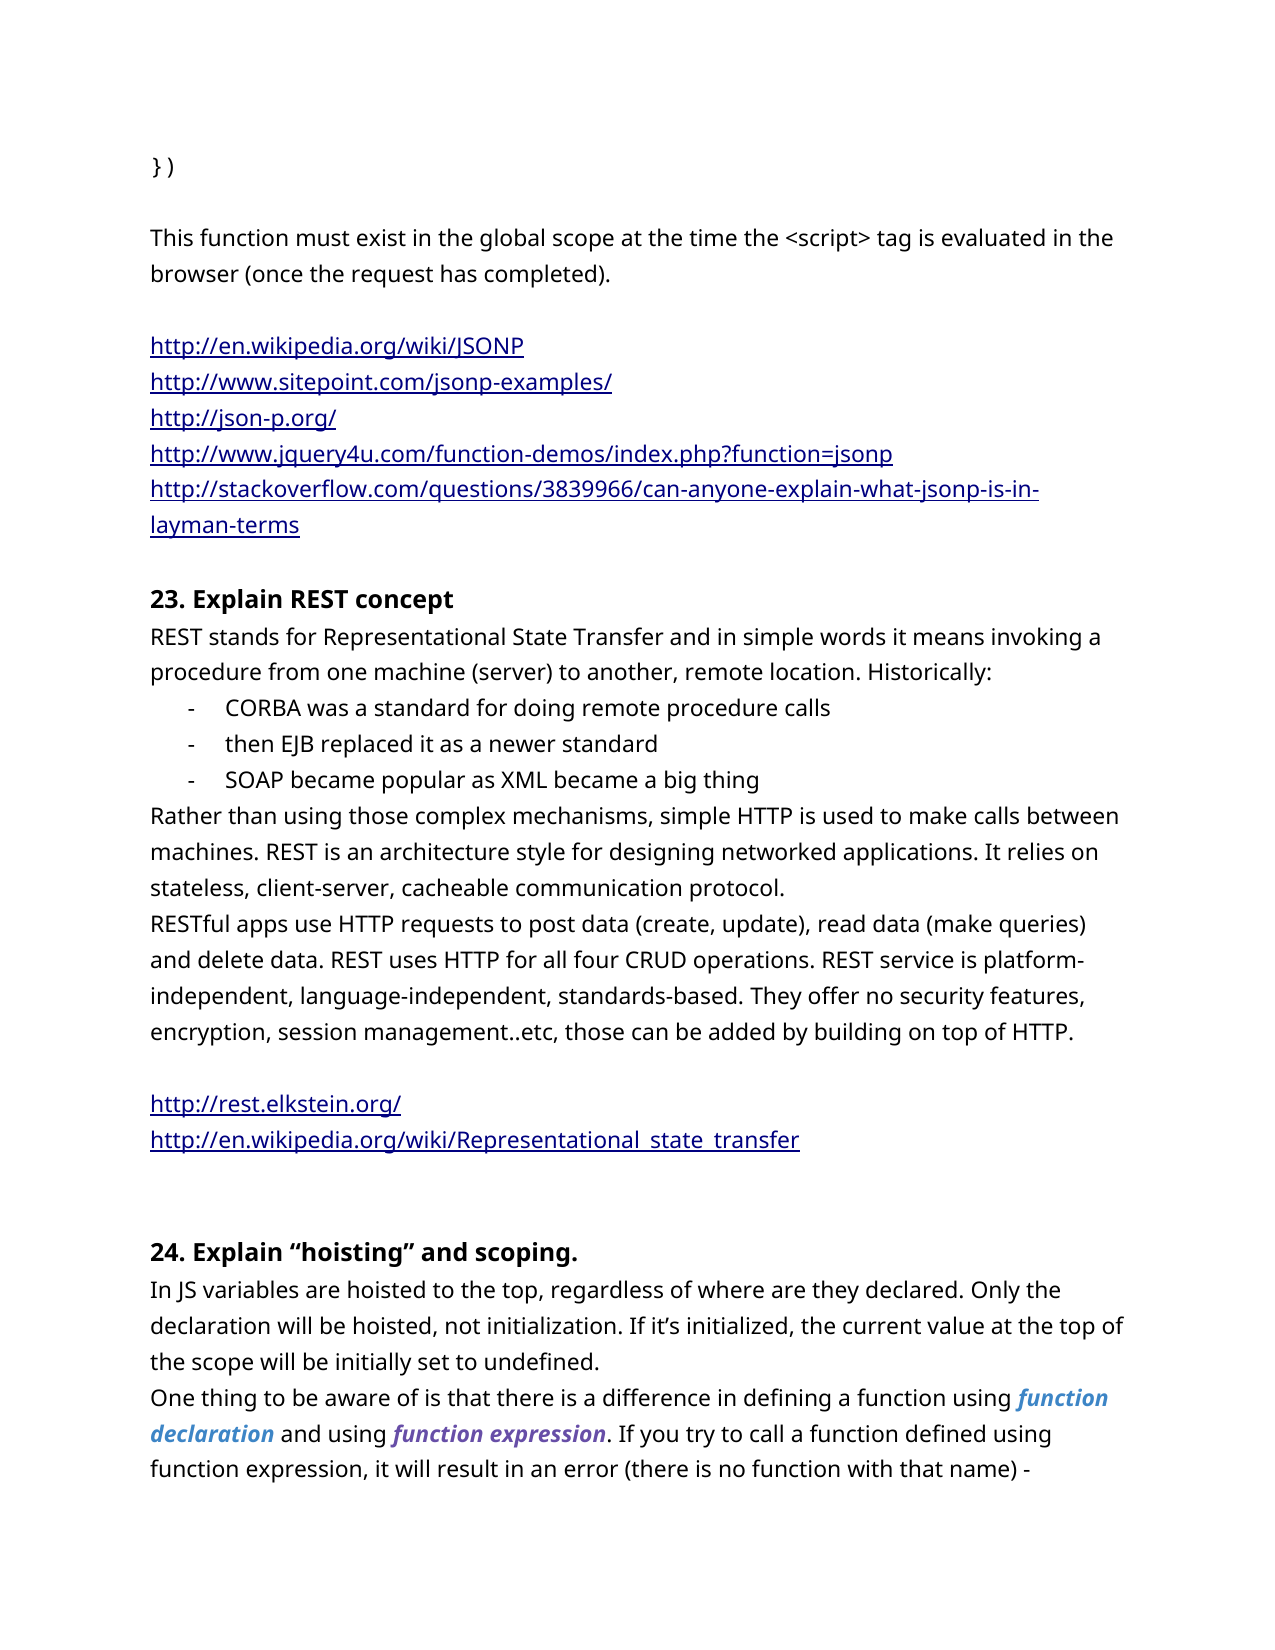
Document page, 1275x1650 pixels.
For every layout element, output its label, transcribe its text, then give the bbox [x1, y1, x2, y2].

text http://en.wikipedia.org/wiki/JSONP [150, 330, 1125, 361]
text One thing to be aware of is that there is a difference in defining a function using function declaration and using function expression. If you try to call a function defined using function expression, it will result in an error (there is no function with that name) [150, 1382, 1125, 1485]
list CORBA was a standard for doing remote procedure calls [187, 692, 1125, 723]
text http://json-p.org/ [150, 402, 1125, 433]
list SOAP became popular as XML became a big thing [187, 764, 1125, 795]
list then EJB replaced it as a newer standard [187, 728, 1125, 759]
text http://stackoverflow.com/questions/3839966/can-anyone-explain-what-jsonp-is-in-layman-terms [150, 473, 1125, 541]
text http://www.jquery4u.com/function-demos/index.php?function=jsonp [150, 437, 1125, 469]
text REST stands for Representational State Transfer and in simple words it means invoking a procedure from one machine (server) to another, remote location. Historically: [150, 620, 1125, 688]
text This function must exist in the global scope at the time the <script> tag is evaluated in the browser (once the request has completed). [150, 222, 1125, 289]
text In JS variables are hoisted to the top, regardless of where are they declared. Only the declaration will be hoisted, not initialization. If it’s initialized, the current value at the top of the scope will be initially set to undefined. [150, 1274, 1125, 1377]
text 23. Explain REST concept [150, 581, 1125, 615]
text http://rest.elkstein.org/ [150, 1088, 1125, 1119]
text Rather than using those complex mechanisms, simple HTTP is used to make calls between machines. REST is an architecture style for designing networked applications. It relies on stateless, client-server, cacheable communication protocol. [150, 800, 1125, 903]
text http://en.wikipedia.org/wiki/Representational_state_transfer [150, 1123, 1125, 1155]
text RESTful apps use HTTP requests to post data (create, update), read data (make queries) and delete data. REST uses HTTP for all four CRUD operations. REST service is platform-independent, language-independent, standards-based. They offer no security features, encryption, session management..etc, those can be added by building on top of HTTP. [150, 908, 1125, 1047]
text http://www.sitepoint.com/jsonp-examples/ [150, 366, 1125, 397]
text 24. Explain “hoisting” and scoping. [150, 1234, 1125, 1269]
text }) [150, 150, 1125, 181]
